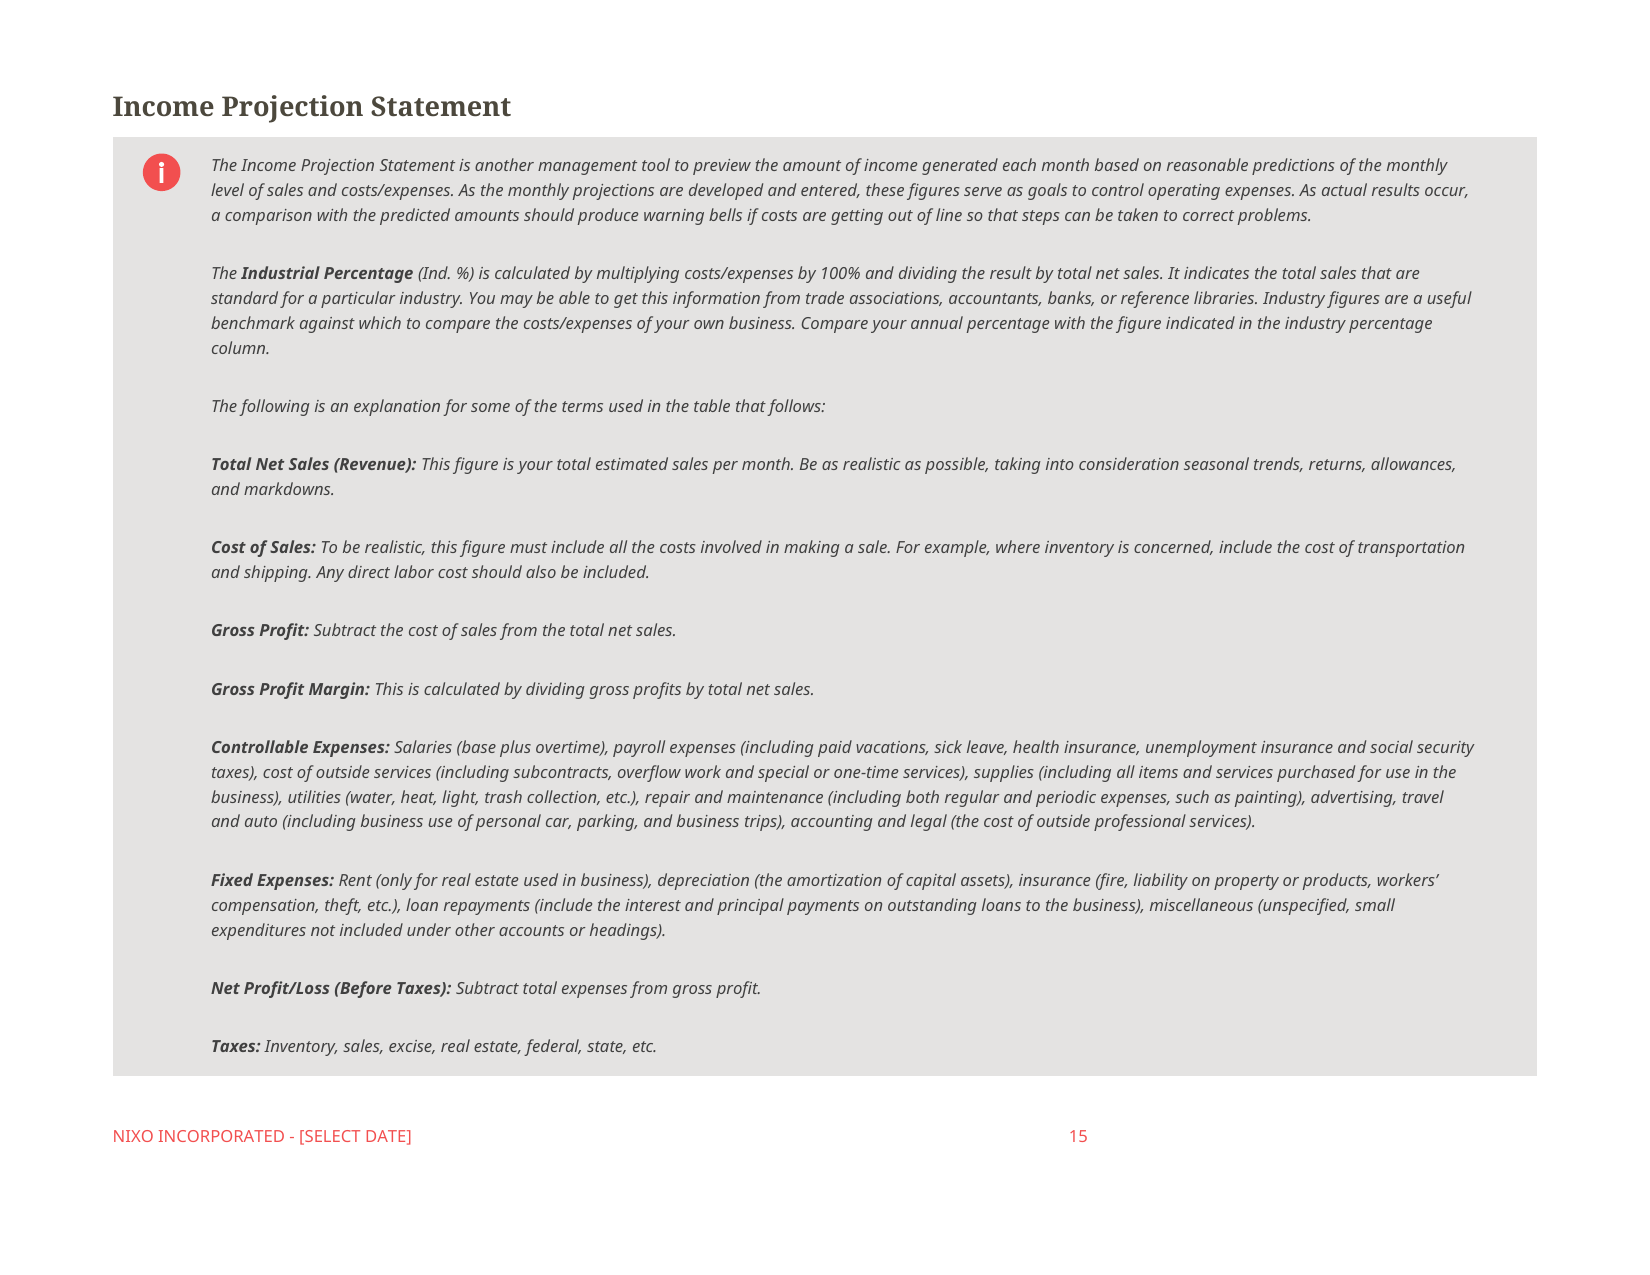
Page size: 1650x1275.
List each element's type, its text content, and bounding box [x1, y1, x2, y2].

table_header The Income Projection Statement is another management tool to preview the amount of income generated each month based on reasonable predictions of the monthly level of sales and costs/expenses. As the monthly projections are developed and entered, these figures serve as goals to control operating expenses. As actual results occur, a comparison with the predicted amounts should produce warning bells if costs are getting out of line so that steps can be taken to correct problems. The Industrial Percentage (Ind. %) is calculated by multiplying costs/expenses by 100% and dividing the result by total net sales. It indicates the total sales that are standard for a particular industry. You may be able to get this information from trade associations, accountants, banks, or reference libraries. Industry figures are a useful benchmark against which to compare the costs/expenses of your own business. Compare your annual percentage with the figure indicated in the industry percentage column. The following is an explanation for some of the terms used in the table that follows: Total Net Sales (Revenue): This figure is your total estimated sales per month. Be as realistic as possible, taking into consideration seasonal trends, returns, allowances, and markdowns. Cost of Sales: To be realistic, this figure must include all the costs involved in making a sale. For example, where inventory is concerned, include the cost of transportation and shipping. Any direct labor cost should also be included. Gross Profit: Subtract the cost of sales from the total net sales. Gross Profit Margin: This is calculated by dividing gross profits by total net sales. Controllable Expenses: Salaries (base plus overtime), payroll expenses (including paid vacations, sick leave, health insurance, unemployment insurance and social security taxes), cost of outside services (including subcontracts, overflow work and special or one-time services), supplies (including all items and services purchased for use in the business), utilities (water, heat, light, trash collection, etc.), repair and maintenance (including both regular and periodic expenses, such as painting), advertising, travel and auto (including business use of personal car, parking, and business trips), accounting and legal (the cost of outside professional services). Fixed Expenses: Rent (only for real estate used in business), depreciation (the amortization of capital assets), insurance (fire, liability on property or products, workers’ compensation, theft, etc.), loan repayments (include the interest and principal payments on outstanding loans to the business), miscellaneous (unspecified, small expenditures not included under other accounts or headings). Net Profit/Loss (Before Taxes): Subtract total expenses from gross profit. Taxes: Inventory, sales, excise, real estate, federal, state, etc. [211, 137, 1537, 1076]
subtitle Income Projection Statement [112, 87, 1537, 124]
table_header [113, 137, 211, 1076]
